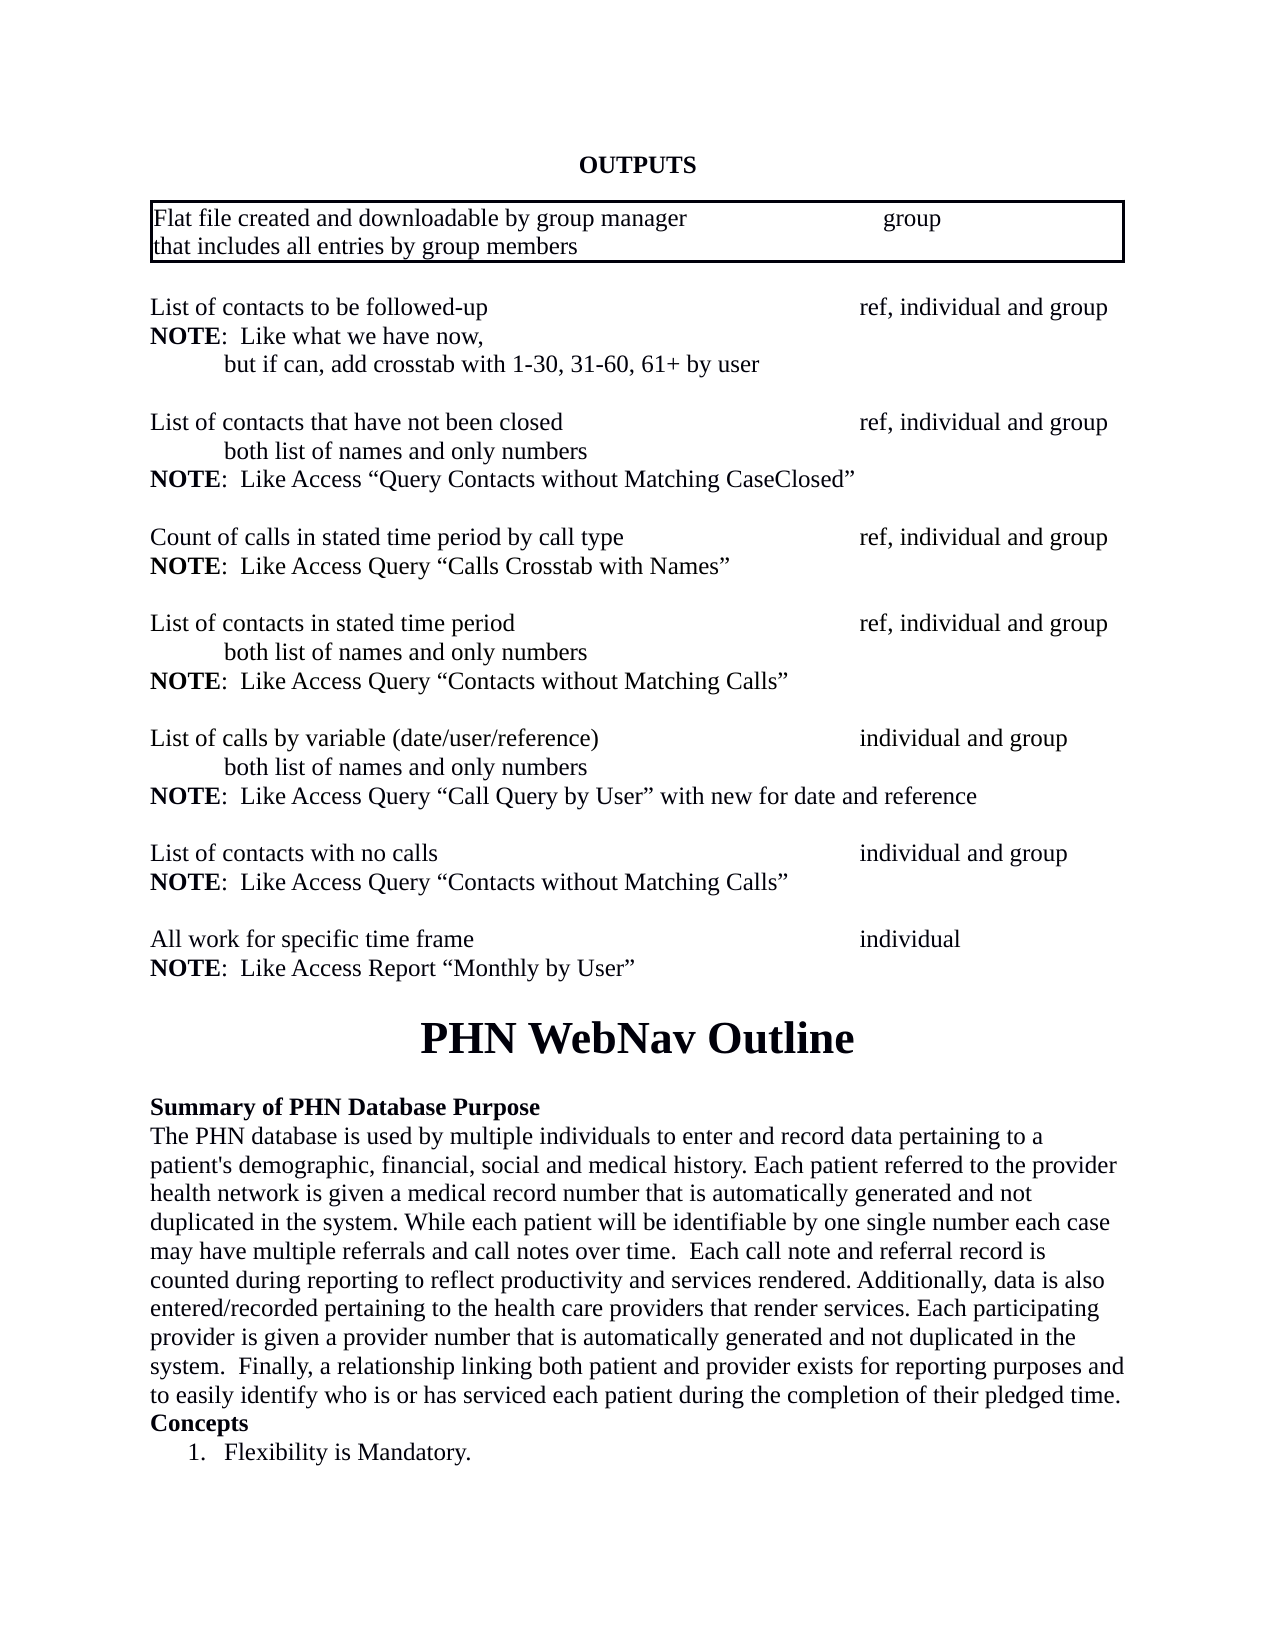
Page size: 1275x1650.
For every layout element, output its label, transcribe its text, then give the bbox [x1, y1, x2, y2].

text NOTE: Like Access Query “Call Query by User” with new for date and reference [150, 781, 1125, 809]
text both list of names and only numbers [150, 436, 1125, 464]
text The PHN database is used by multiple individuals to enter and record data pertaining to a patient's demographic, financial, social and medical history. Each patient referred to the provider health network is given a medical record number that is automatically generated and not duplicated in the system. While each patient will be identifiable by one single number each case may have multiple referrals and call notes over time. Each call note and referral record is counted during reporting to reflect productivity and services rendered. Additionally, data is also entered/recorded pertaining to the health care providers that render services. Each participating provider is given a provider number that is automatically generated and not duplicated in the system. Finally, a relationship linking both patient and provider exists for reporting purposes and to easily identify who is or has serviced each patient during the completion of their pledged time. [150, 1121, 1125, 1408]
text List of contacts with no calls individual and group [150, 838, 1125, 867]
text both list of names and only numbers [150, 637, 1125, 666]
text NOTE: Like Access Query “Calls Crosstab with Names” [150, 551, 1125, 579]
text List of contacts that have not been closed ref, individual and group [150, 407, 1125, 436]
text but if can, add crosstab with 1-30, 31-60, 61+ by user [150, 349, 1125, 378]
text Flat file created and downloadable by group manager group [153, 203, 1122, 228]
text NOTE: Like Access Report “Monthly by User” [150, 953, 1125, 982]
text NOTE: Like Access Query “Contacts without Matching Calls” [150, 867, 1125, 896]
text both list of names and only numbers [150, 752, 1125, 781]
text All work for specific time frame individual [150, 924, 1125, 953]
text NOTE: Like Access “Query Contacts without Matching CaseClosed” [150, 464, 1125, 493]
text OUTPUTS [150, 150, 1125, 179]
text that includes all entries by group members [153, 228, 1122, 260]
text Concepts [150, 1408, 1125, 1437]
text Summary of PHN Database Purpose [150, 1092, 1125, 1121]
text List of calls by variable (date/user/reference) individual and group [150, 723, 1125, 752]
text List of contacts in stated time period ref, individual and group [150, 608, 1125, 637]
list Flexibility is Mandatory. [187, 1437, 1125, 1466]
text NOTE: Like what we have now, [150, 321, 1125, 349]
text NOTE: Like Access Query “Contacts without Matching Calls” [150, 666, 1125, 694]
text List of contacts to be followed-up ref, individual and group [150, 292, 1125, 321]
text Count of calls in stated time period by call type ref, individual and group [150, 522, 1125, 551]
text PHN WebNav Outline [150, 1011, 1125, 1063]
